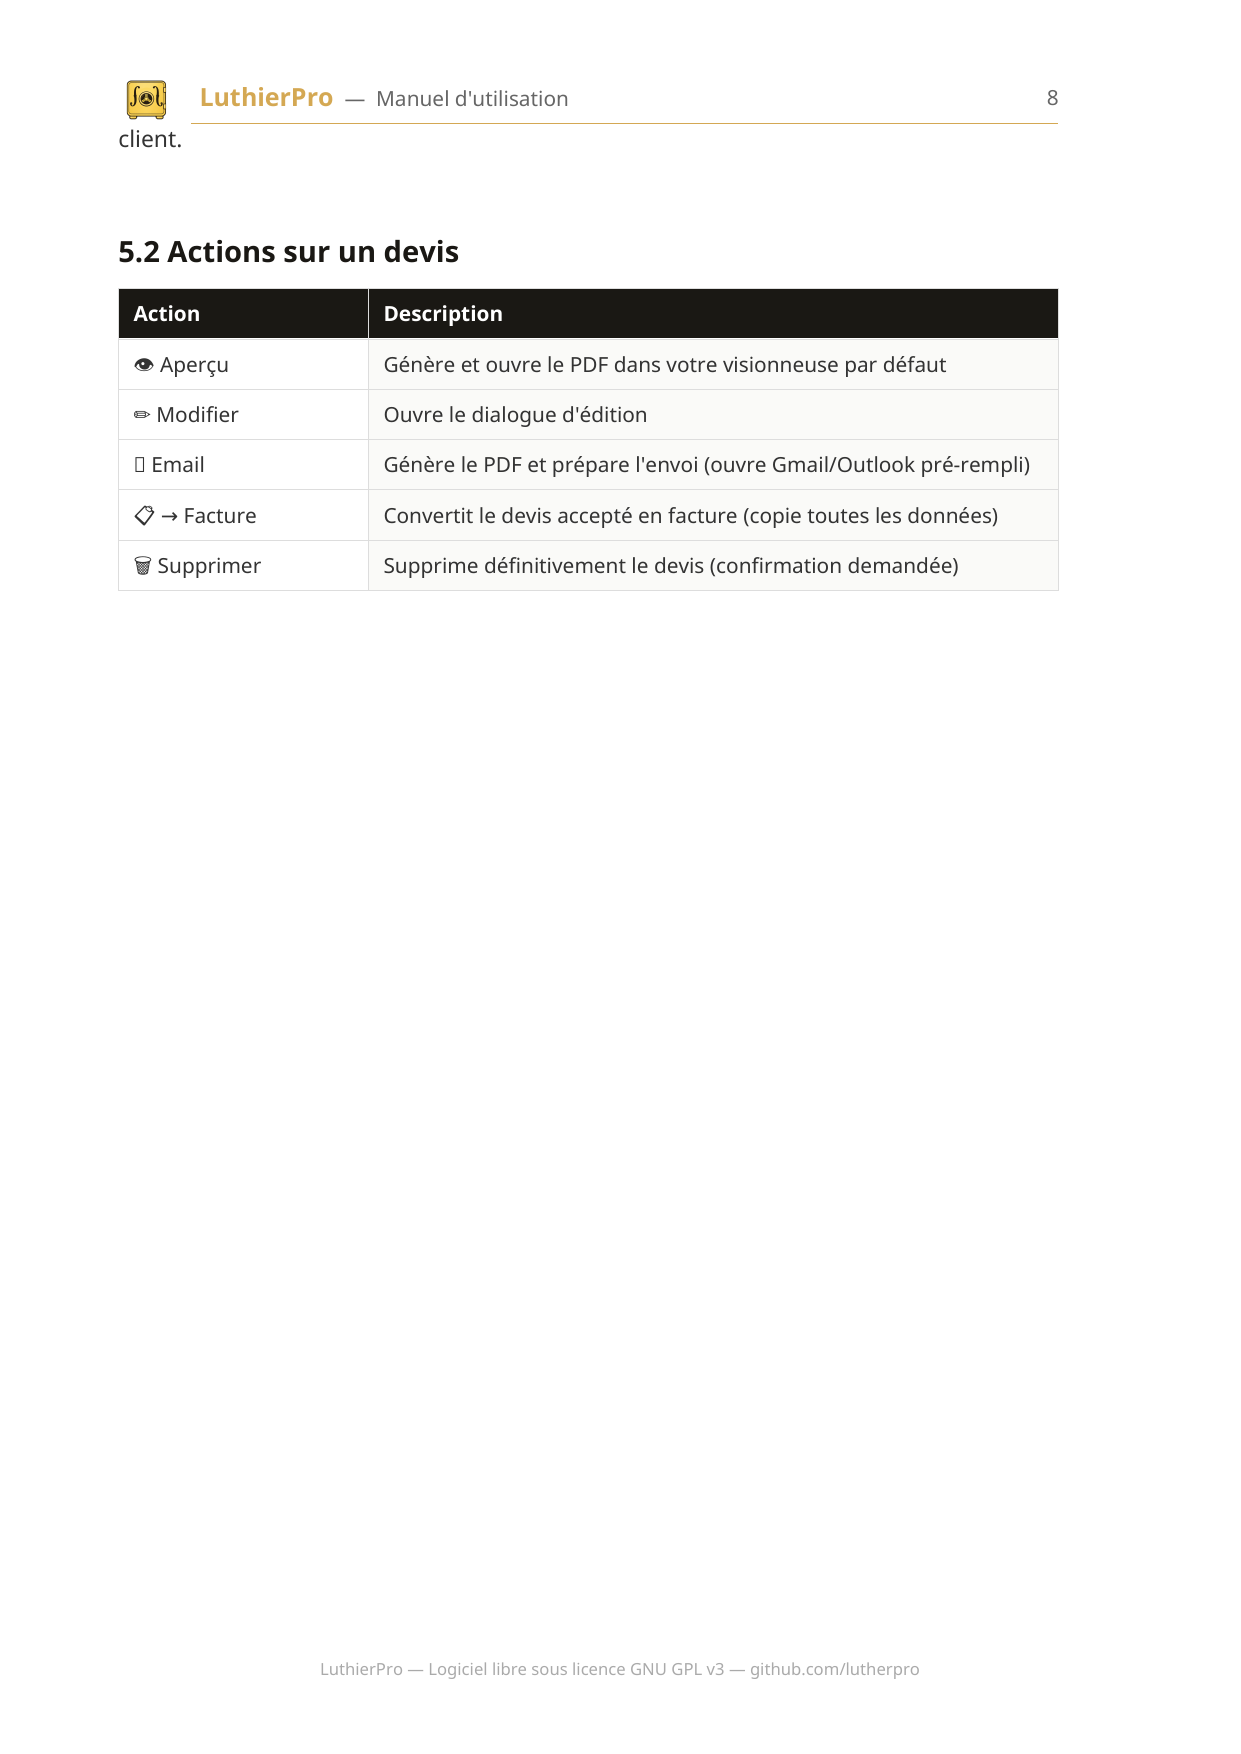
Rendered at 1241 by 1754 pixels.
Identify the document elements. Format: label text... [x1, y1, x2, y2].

table_cell ✏️ Modifier [119, 390, 368, 439]
table_cell Supprime définitivement le devis (confirmation demandée) [369, 541, 1058, 590]
table_cell 🗑 Supprimer [119, 541, 368, 590]
table_cell Génère le PDF et prépare l'envoi (ouvre Gmail/Outlook pré-rempli) [369, 440, 1058, 489]
table_cell 📧 Email [119, 440, 368, 489]
table_header Action [119, 289, 368, 338]
table_cell Ouvre le dialogue d'édition [369, 390, 1058, 439]
table_header Description [369, 289, 1058, 338]
text client. [118, 123, 1122, 155]
table_cell 👁 Aperçu [119, 340, 368, 389]
subtitle 5.2 Actions sur un devis [118, 232, 1122, 271]
table_cell Génère et ouvre le PDF dans votre visionneuse par défaut [369, 340, 1058, 389]
table_cell Convertit le devis accepté en facture (copie toutes les données) [369, 490, 1058, 540]
table_cell 📋 → Facture [119, 490, 368, 540]
picture [126, 80, 167, 120]
